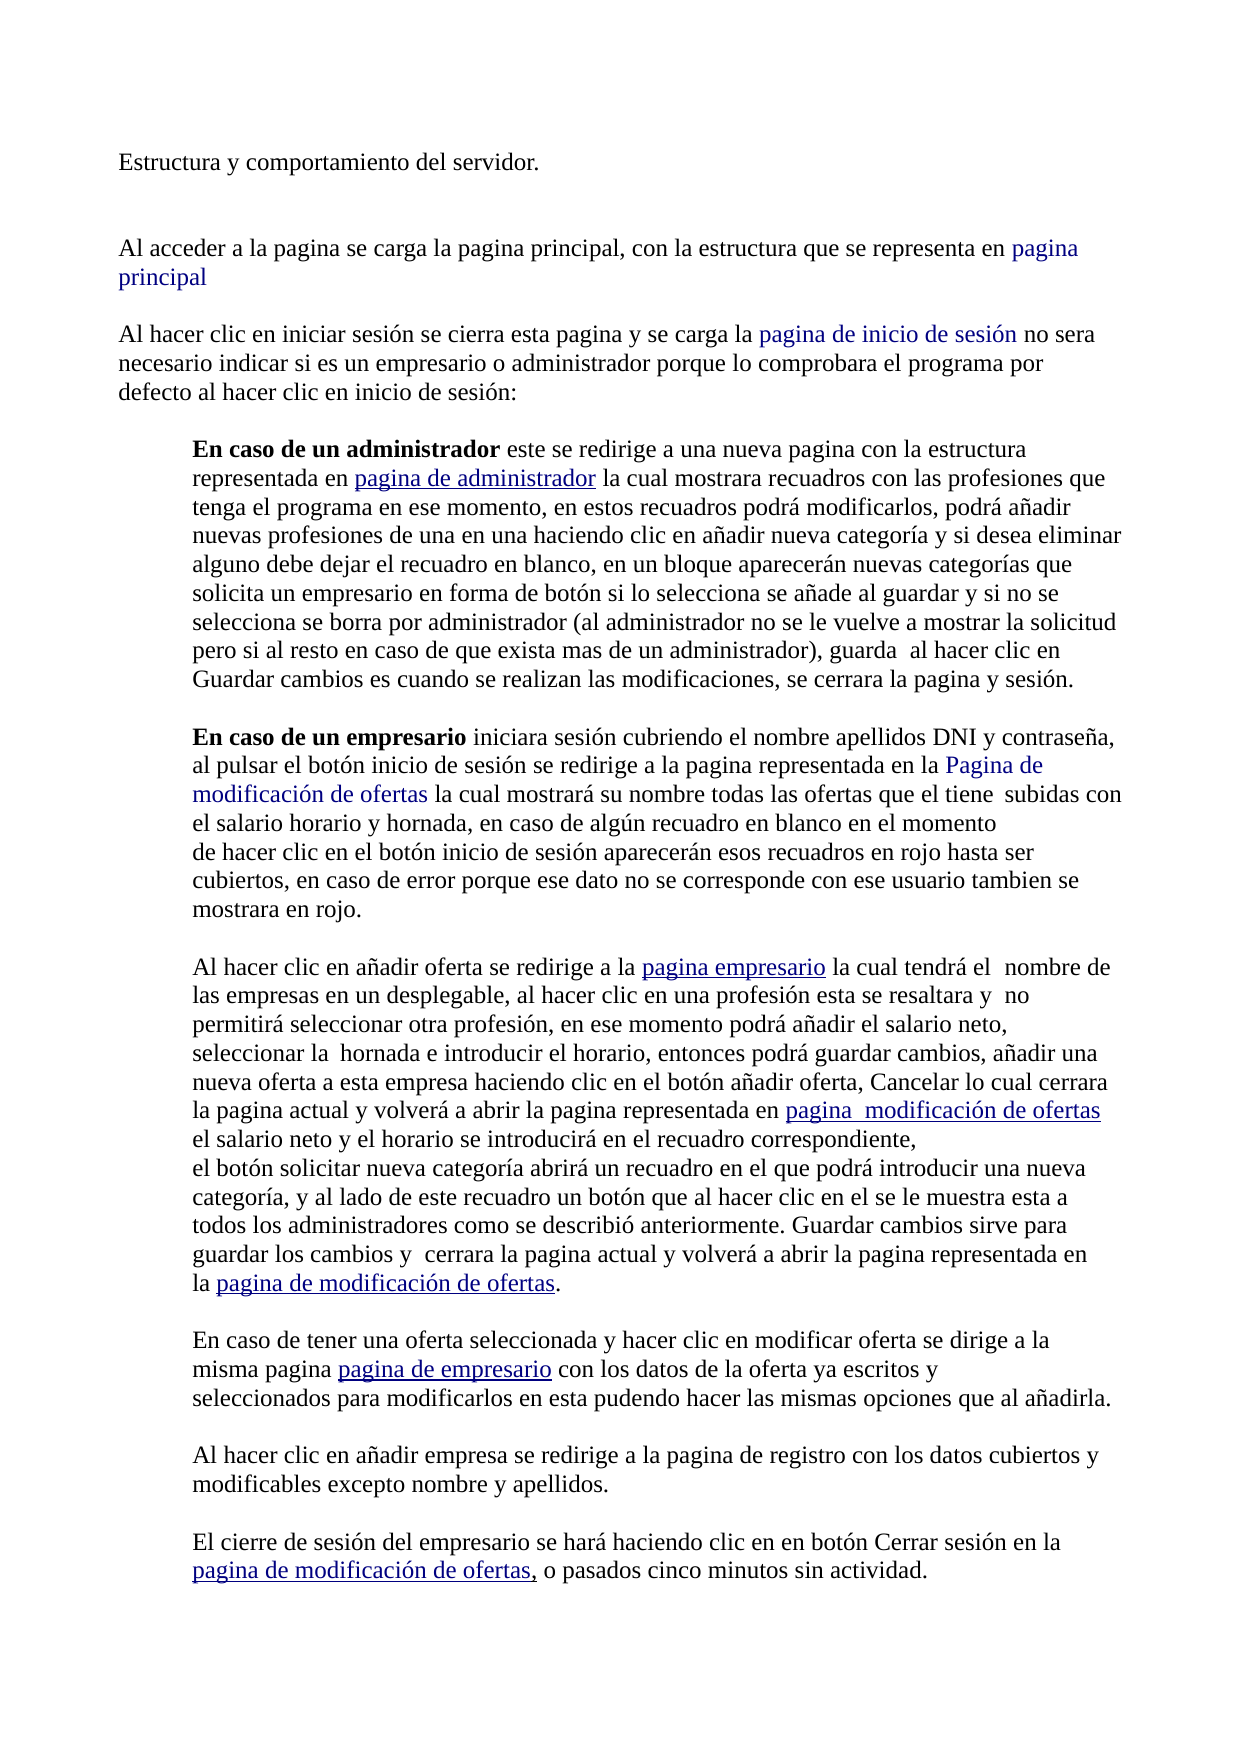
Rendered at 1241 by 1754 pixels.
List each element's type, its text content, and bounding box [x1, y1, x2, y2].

text el botón solicitar nueva categoría abrirá un recuadro en el que podrá introducir una nueva categoría, y al lado de este recuadro un botón que al hacer clic en el se le muestra esta a todos los administradores como se describió anteriormente. Guardar cambios sirve para guardar los cambios y cerrara la pagina actual y volverá a abrir la pagina representada en [118, 1153, 1122, 1268]
text la pagina de modificación de ofertas. [118, 1268, 1122, 1297]
text de hacer clic en el botón inicio de sesión aparecerán esos recuadros en rojo hasta ser cubiertos, en caso de error porque ese dato no se corresponde con ese usuario tambien se mostrara en rojo. [118, 837, 1122, 923]
text Estructura y comportamiento del servidor. [118, 147, 1122, 176]
text Al hacer clic en añadir oferta se redirige a la pagina empresario la cual tendrá el nombre de las empresas en un desplegable, al hacer clic en una profesión esta se resaltara y no permitirá seleccionar otra profesión, en ese momento podrá añadir el salario neto, seleccionar la hornada e introducir el horario, entonces podrá guardar cambios, añadir una nueva oferta a esta empresa haciendo clic en el botón añadir oferta, Cancelar lo cual cerrara la pagina actual y volverá a abrir la pagina representada en pagina modificación de ofertas el salario neto y el horario se introducirá en el recuadro correspondiente, [118, 952, 1122, 1153]
text En caso de un empresario iniciara sesión cubriendo el nombre apellidos DNI y contraseña, al pulsar el botón inicio de sesión se redirige a la pagina representada en la Pagina de modificación de ofertas la cual mostrará su nombre todas las ofertas que el tiene subidas con el salario horario y hornada, en caso de algún recuadro en blanco en el momento [118, 722, 1122, 837]
text Al hacer clic en iniciar sesión se cierra esta pagina y se carga la pagina de inicio de sesión no sera necesario indicar si es un empresario o administrador porque lo comprobara el programa por defecto al hacer clic en inicio de sesión: [118, 319, 1122, 406]
text En caso de tener una oferta seleccionada y hacer clic en modificar oferta se dirige a la misma pagina pagina de empresario con los datos de la oferta ya escritos y seleccionados para modificarlos en esta pudendo hacer las mismas opciones que al añadirla. [118, 1326, 1122, 1412]
text Al acceder a la pagina se carga la pagina principal, con la estructura que se representa en pagina principal [118, 233, 1122, 291]
text En caso de un administrador este se redirige a una nueva pagina con la estructura representada en pagina de administrador la cual mostrara recuadros con las profesiones que tenga el programa en ese momento, en estos recuadros podrá modificarlos, podrá añadir nuevas profesiones de una en una haciendo clic en añadir nueva categoría y si desea eliminar alguno debe dejar el recuadro en blanco, en un bloque aparecerán nuevas categorías que solicita un empresario en forma de botón si lo selecciona se añade al guardar y si no se selecciona se borra por administrador (al administrador no se le vuelve a mostrar la solicitud pero si al resto en caso de que exista mas de un administrador), guarda al hacer clic en Guardar cambios es cuando se realizan las modificaciones, se cerrara la pagina y sesión. [118, 434, 1122, 693]
text El cierre de sesión del empresario se hará haciendo clic en en botón Cerrar sesión en la pagina de modificación de ofertas, o pasados cinco minutos sin actividad. [118, 1527, 1122, 1584]
text Al hacer clic en añadir empresa se redirige a la pagina de registro con los datos cubiertos y modificables excepto nombre y apellidos. [118, 1441, 1122, 1498]
